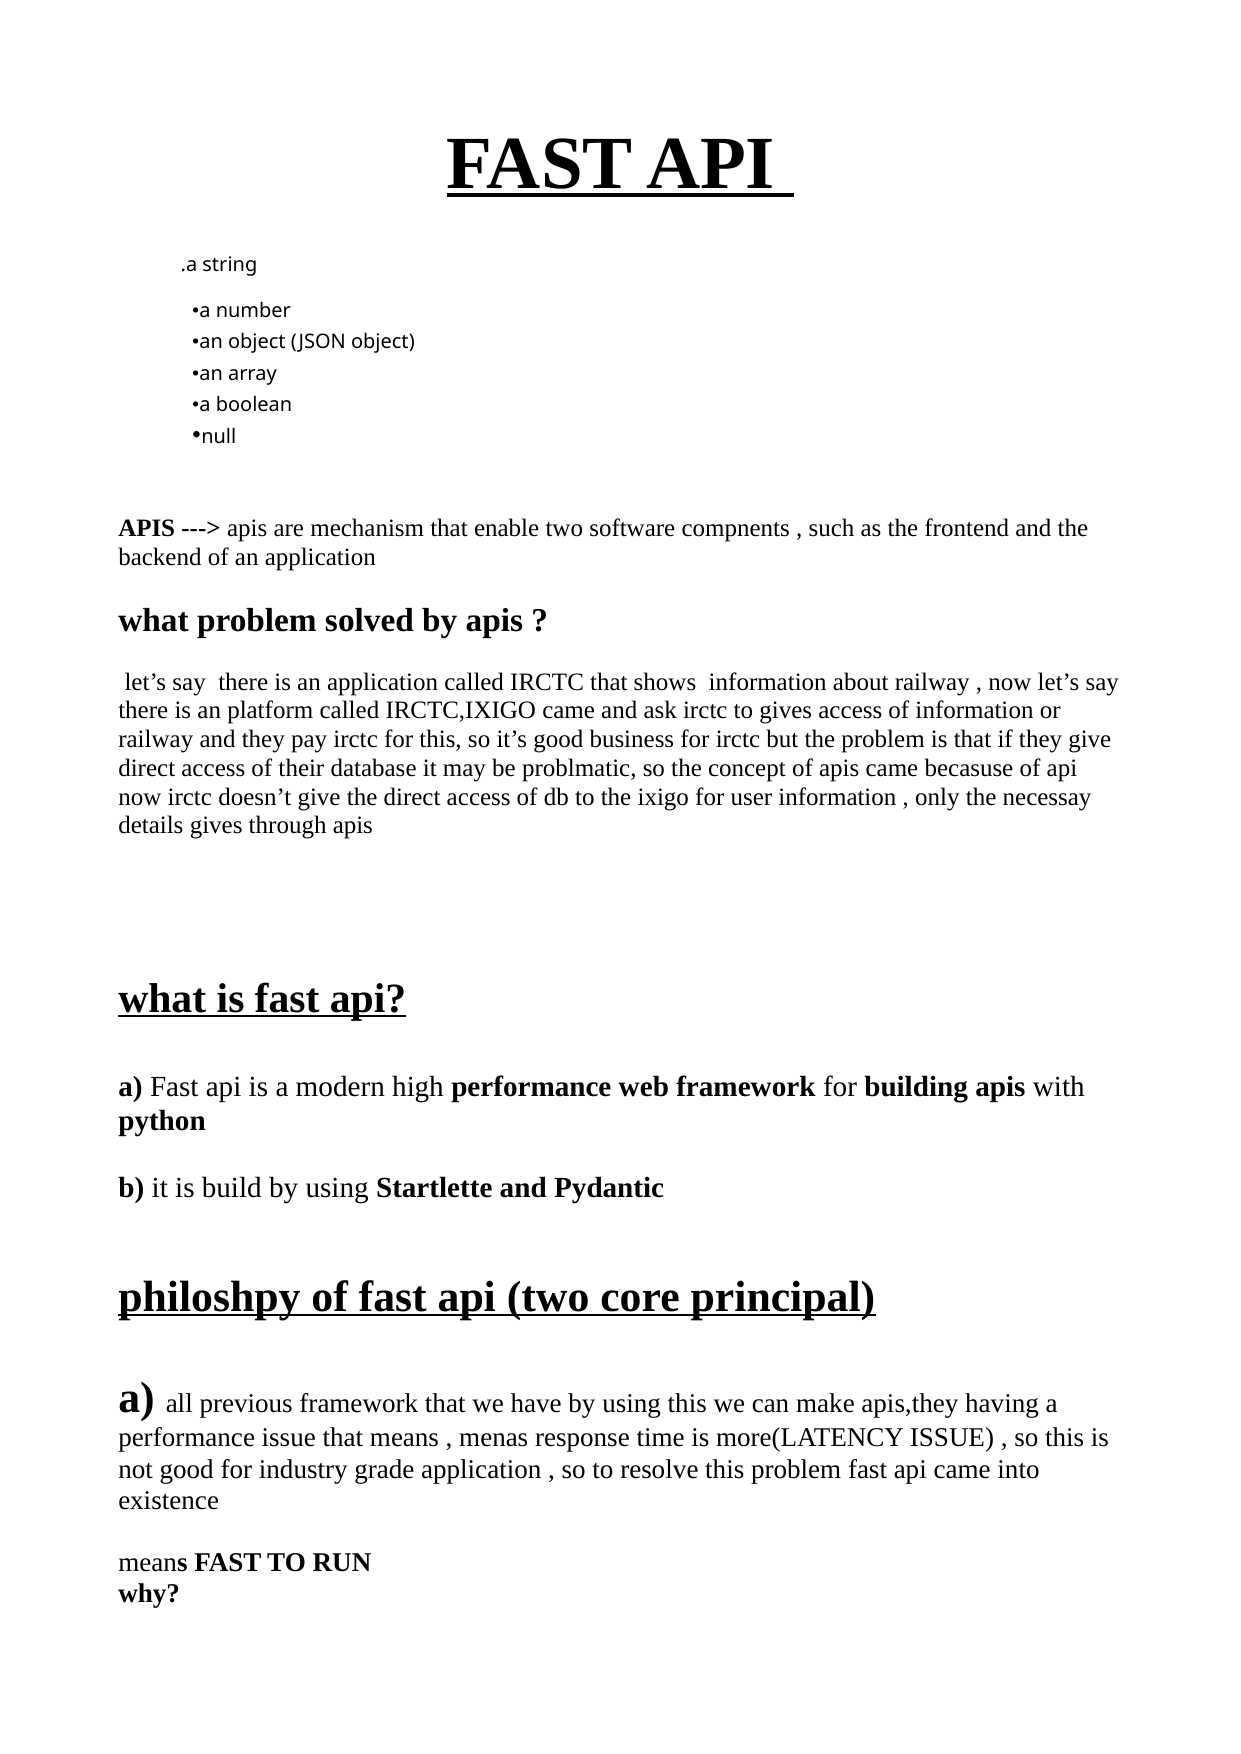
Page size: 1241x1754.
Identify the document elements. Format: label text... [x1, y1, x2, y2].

text let’s say there is an application called IRCTC that shows information about railway , now let’s say there is an platform called IRCTC,IXIGO came and ask irctc to gives access of information or railway and they pay irctc for this, so it’s good business for irctc but the problem is that if they give direct access of their database it may be problmatic, so the concept of apis came becasuse of api now irctc doesn’t give the direct access of db to the ixigo for user information , only the necessay details gives through apis [118, 667, 1122, 839]
text why? [118, 1577, 1122, 1608]
text a) Fast api is a modern high performance web framework for building apis with python [118, 1069, 1122, 1136]
list a boolean [118, 390, 1122, 418]
text FAST API [118, 118, 1122, 204]
text b) it is build by using Startlette and Pydantic [118, 1170, 1122, 1203]
list a number [118, 296, 1122, 323]
text a) all previous framework that we have by using this we can make apis,they having a performance issue that means , menas response time is more(LATENCY ISSUE) , so this is not good for industry grade application , so to resolve this problem fast api came into existence [118, 1371, 1122, 1515]
list null [118, 422, 1122, 449]
text what problem solved by apis ? [118, 600, 1122, 638]
text .a string [118, 250, 1122, 278]
text philoshpy of fast api (two core principal) [118, 1271, 1122, 1321]
text APIS ---> apis are mechanism that enable two software compnents , such as the frontend and the backend of an application [118, 513, 1122, 571]
list an array [118, 359, 1122, 386]
text what is fast api? [118, 973, 1122, 1021]
text means FAST TO RUN [118, 1546, 1122, 1577]
list an object (JSON object) [118, 328, 1122, 355]
